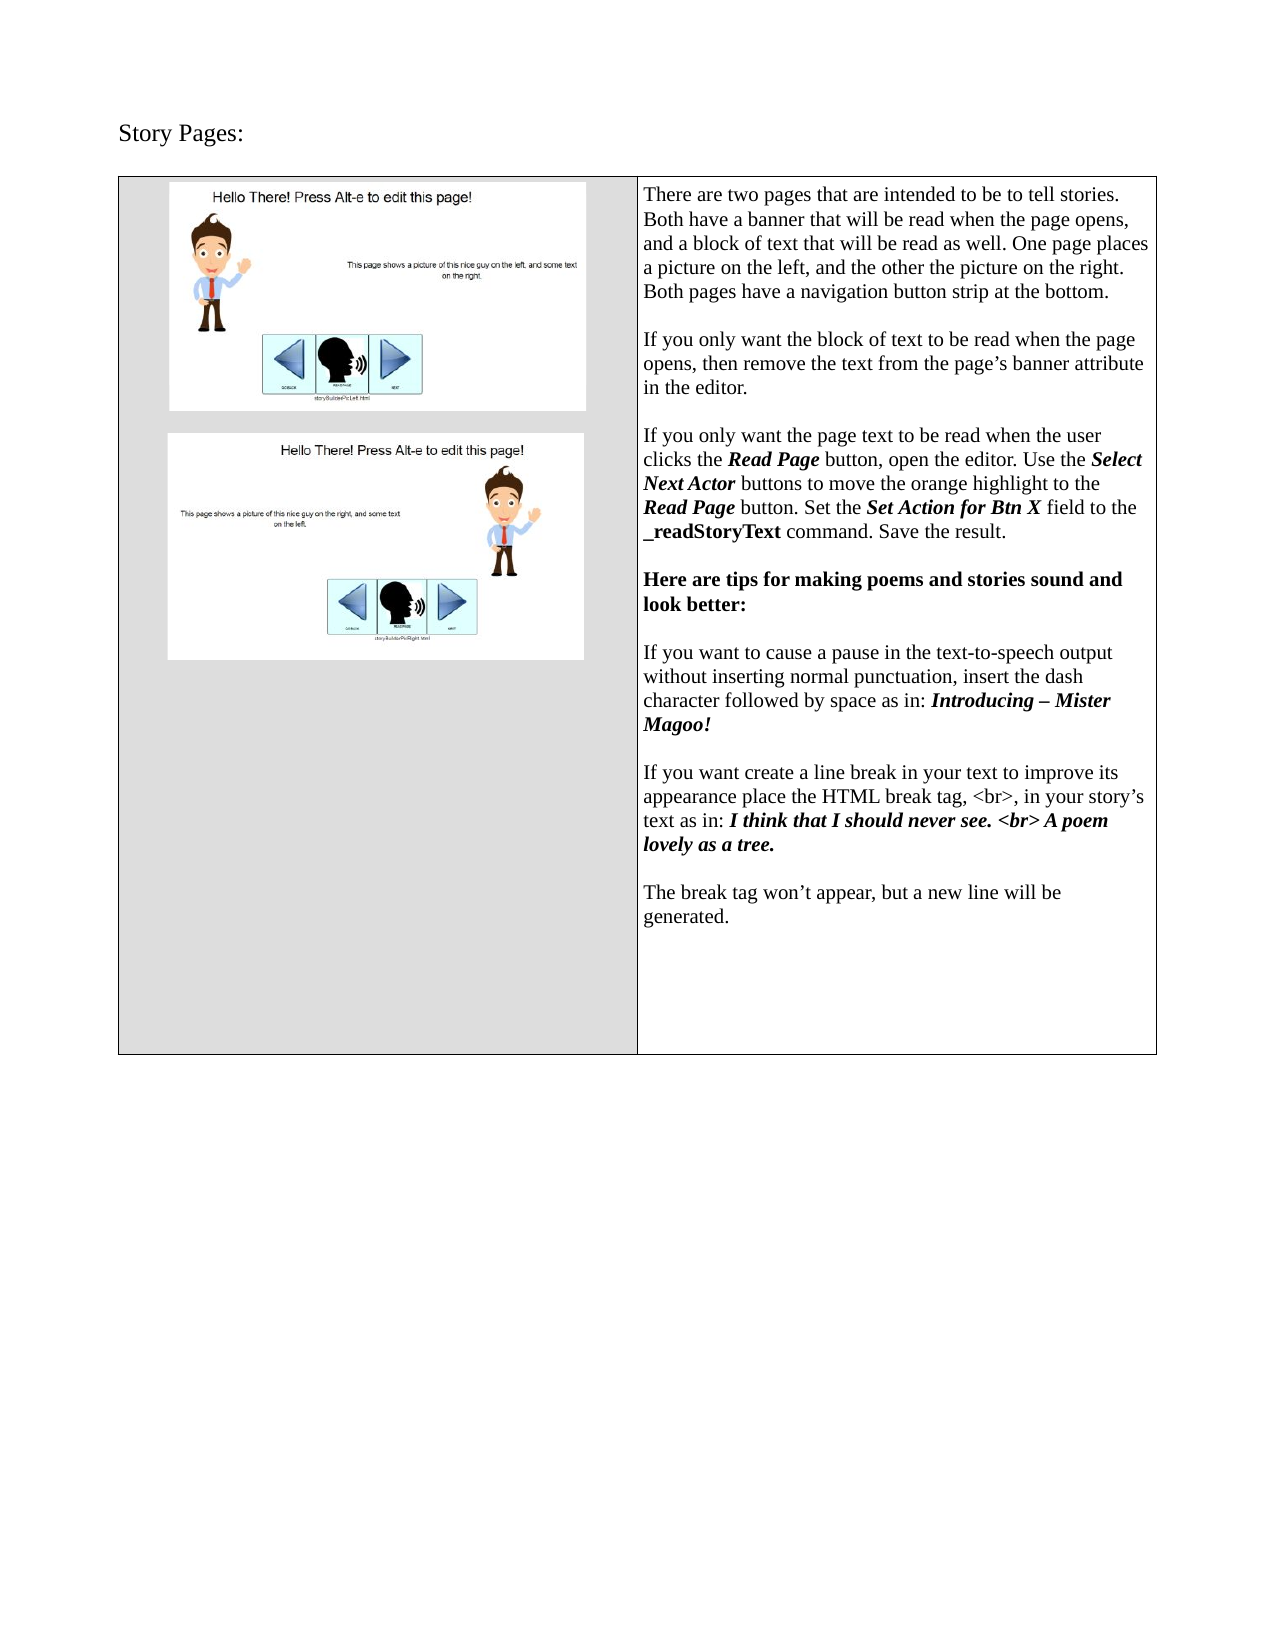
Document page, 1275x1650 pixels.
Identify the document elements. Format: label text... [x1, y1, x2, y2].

table_header There are two pages that are intended to be to tell stories. Both have a banner that will be read when the page opens, and a block of text that will be read as well. One page places a picture on the left, and the other the picture on the right. Both pages have a navigation button strip at the bottom. If you only want the block of text to be read when the page opens, then remove the text from the page’s banner attribute in the editor. If you only want the page text to be read when the user clicks the Read Page button, open the editor. Use the Select Next Actor buttons to move the orange highlight to the Read Page button. Set the Set Action for Btn X field to the _readStoryText command. Save the result. Here are tips for making poems and stories sound and look better: If you want to cause a pause in the text-to-speech output without inserting normal punctuation, insert the dash character followed by space as in: Introducing – Mister Magoo! If you want create a line break in your text to improve its appearance place the HTML break tag, <br>, in your story’s text as in: I think that I should never see. <br> A poem lovely as a tree. The break tag won’t appear, but a new line will be generated. [638, 177, 1156, 1054]
text Story Pages: [118, 118, 1157, 147]
picture [169, 182, 587, 411]
picture [167, 433, 584, 660]
table_header [119, 177, 637, 1054]
